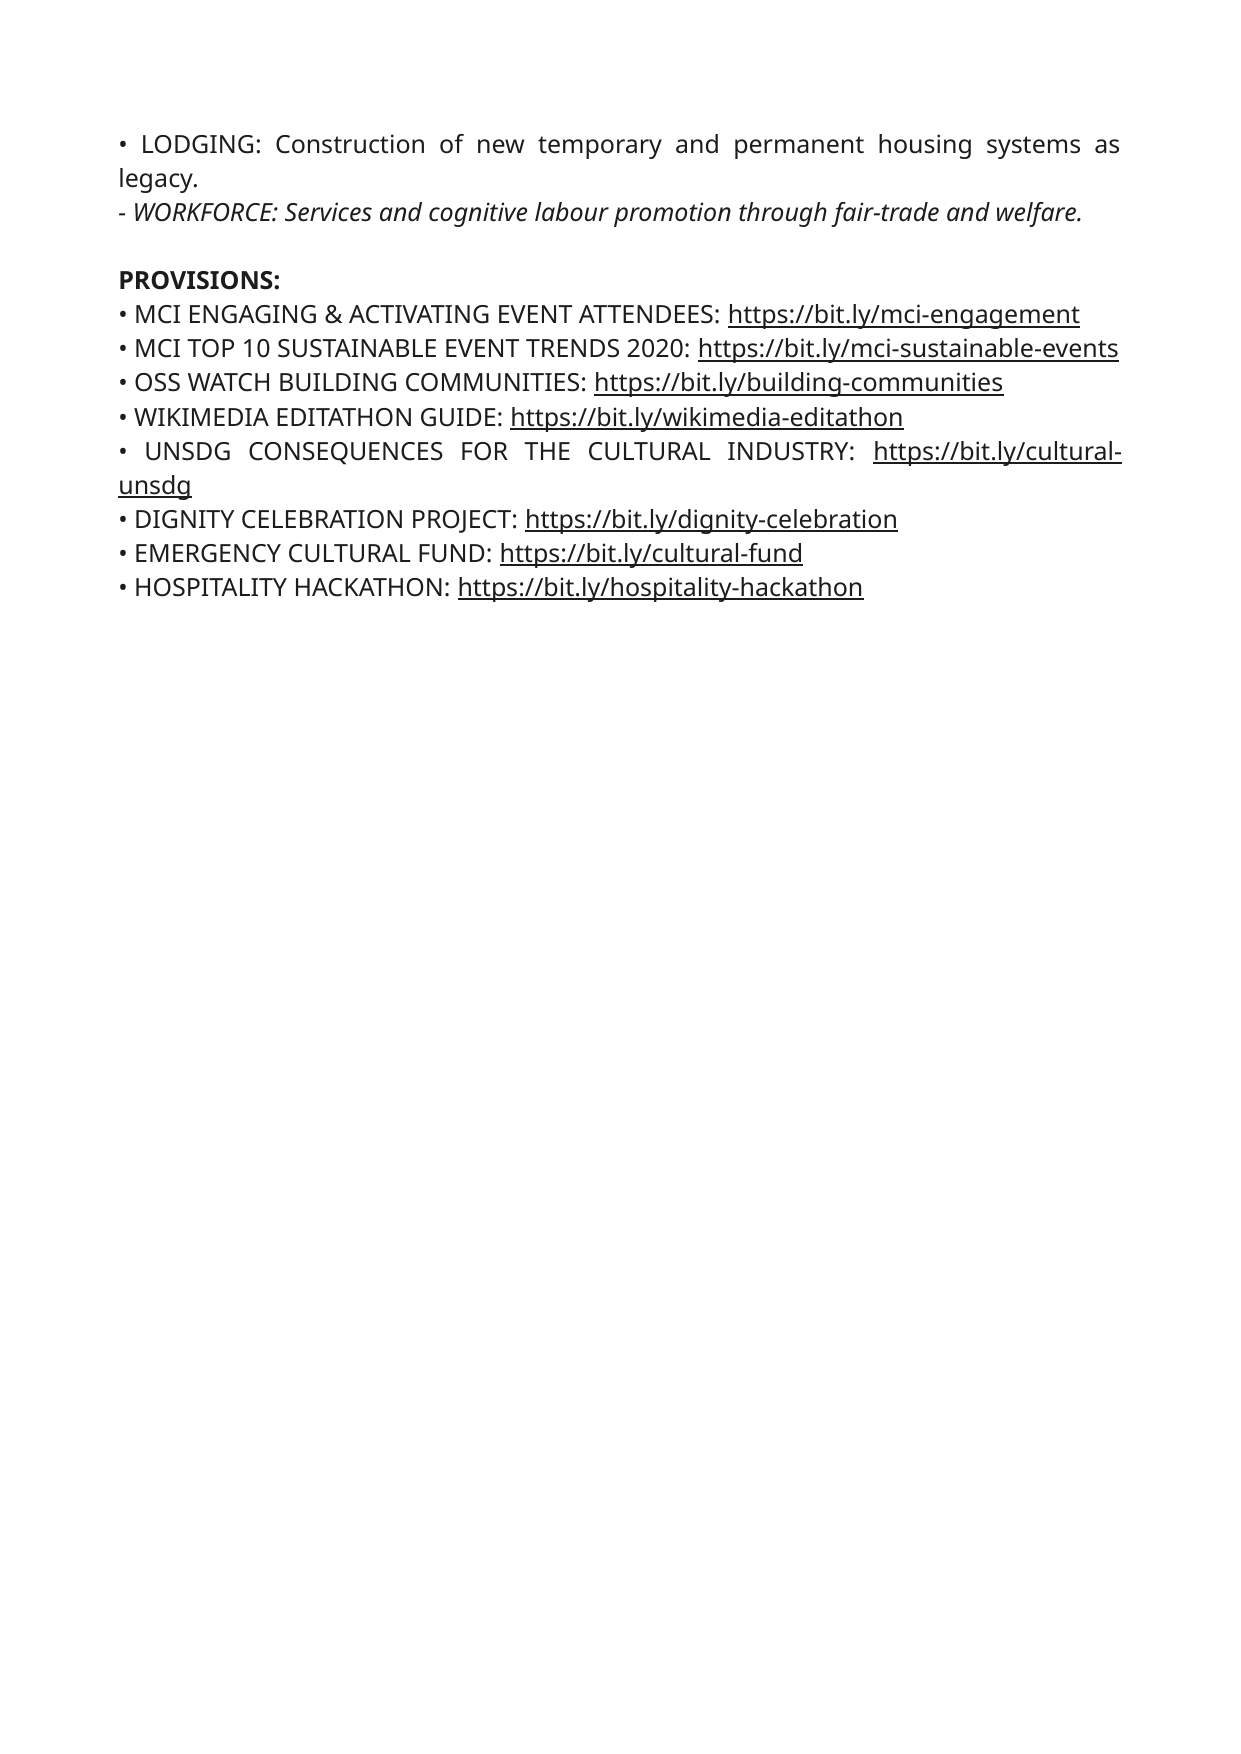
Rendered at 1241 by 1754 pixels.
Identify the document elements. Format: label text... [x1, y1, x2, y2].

text • OSS WATCH BUILDING COMMUNITIES: https://bit.ly/building-communities [118, 365, 1122, 399]
text - WORKFORCE: Services and cognitive labour promotion through fair-trade and welfare. [118, 195, 1122, 229]
text • DIGNITY CELEBRATION PROJECT: https://bit.ly/dignity-celebration [118, 501, 1122, 535]
text • MCI TOP 10 SUSTAINABLE EVENT TRENDS 2020: https://bit.ly/mci-sustainable-events [118, 331, 1122, 365]
text PROVISIONS: [118, 263, 1122, 297]
text • UNSDG CONSEQUENCES FOR THE CULTURAL INDUSTRY: https://bit.ly/cultural-unsdg [118, 433, 1122, 501]
text • LODGING: Construction of new temporary and permanent housing systems as legacy. [118, 127, 1122, 195]
text • WIKIMEDIA EDITATHON GUIDE: https://bit.ly/wikimedia-editathon [118, 399, 1122, 433]
text • HOSPITALITY HACKATHON: https://bit.ly/hospitality-hackathon [118, 569, 1122, 603]
text • MCI ENGAGING & ACTIVATING EVENT ATTENDEES: https://bit.ly/mci-engagement [118, 297, 1122, 331]
text • EMERGENCY CULTURAL FUND: https://bit.ly/cultural-fund [118, 535, 1122, 569]
